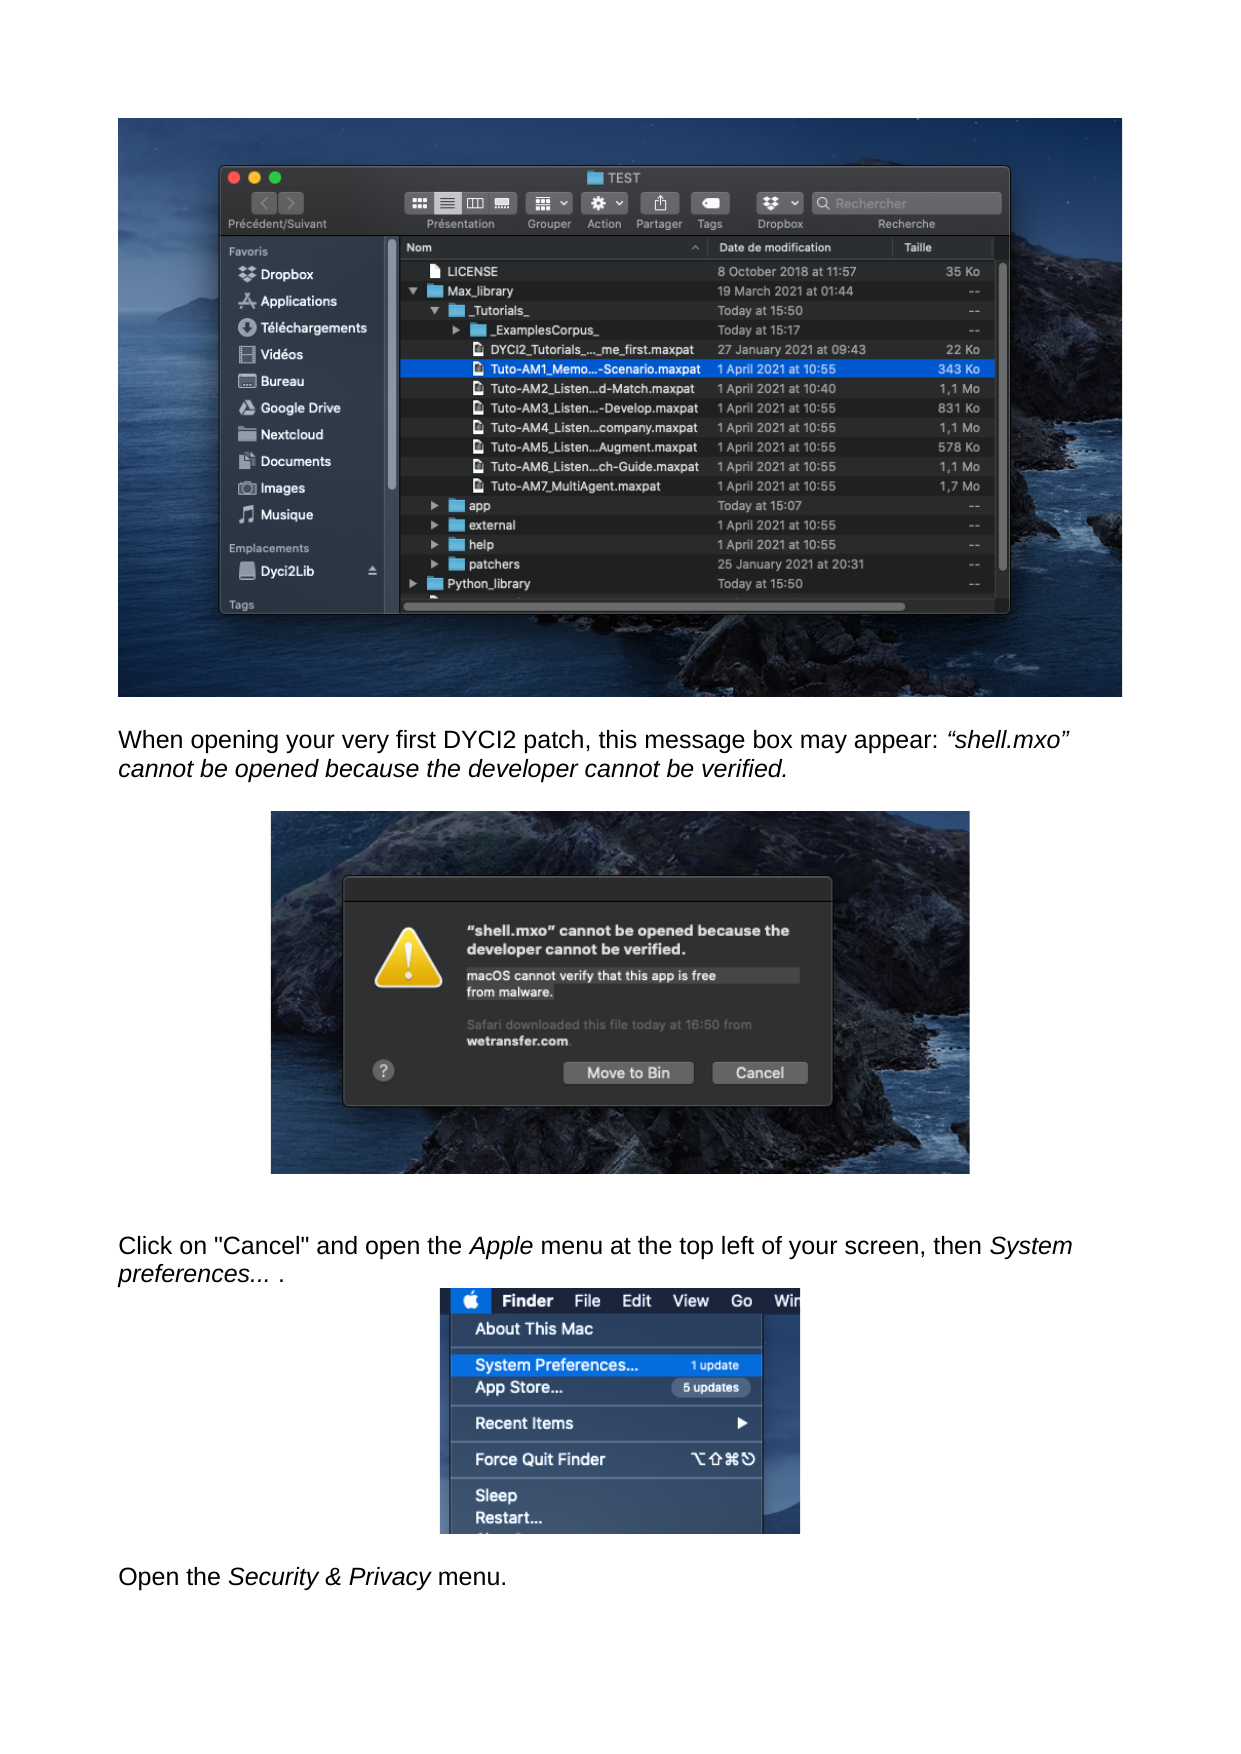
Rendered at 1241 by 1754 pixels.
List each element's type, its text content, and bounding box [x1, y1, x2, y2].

text Click on "Cancel" and open the Apple menu at the top left of your screen, then System preferences... . [118, 1231, 1122, 1288]
text Open the Security & Privacy menu. [118, 1562, 1122, 1591]
picture [270, 811, 970, 1174]
picture [118, 118, 1123, 697]
picture [439, 1288, 801, 1534]
text When opening your very first DYCI2 patch, this message box may appear: “shell.mxo” cannot be opened because the developer cannot be verified. [118, 725, 1122, 783]
